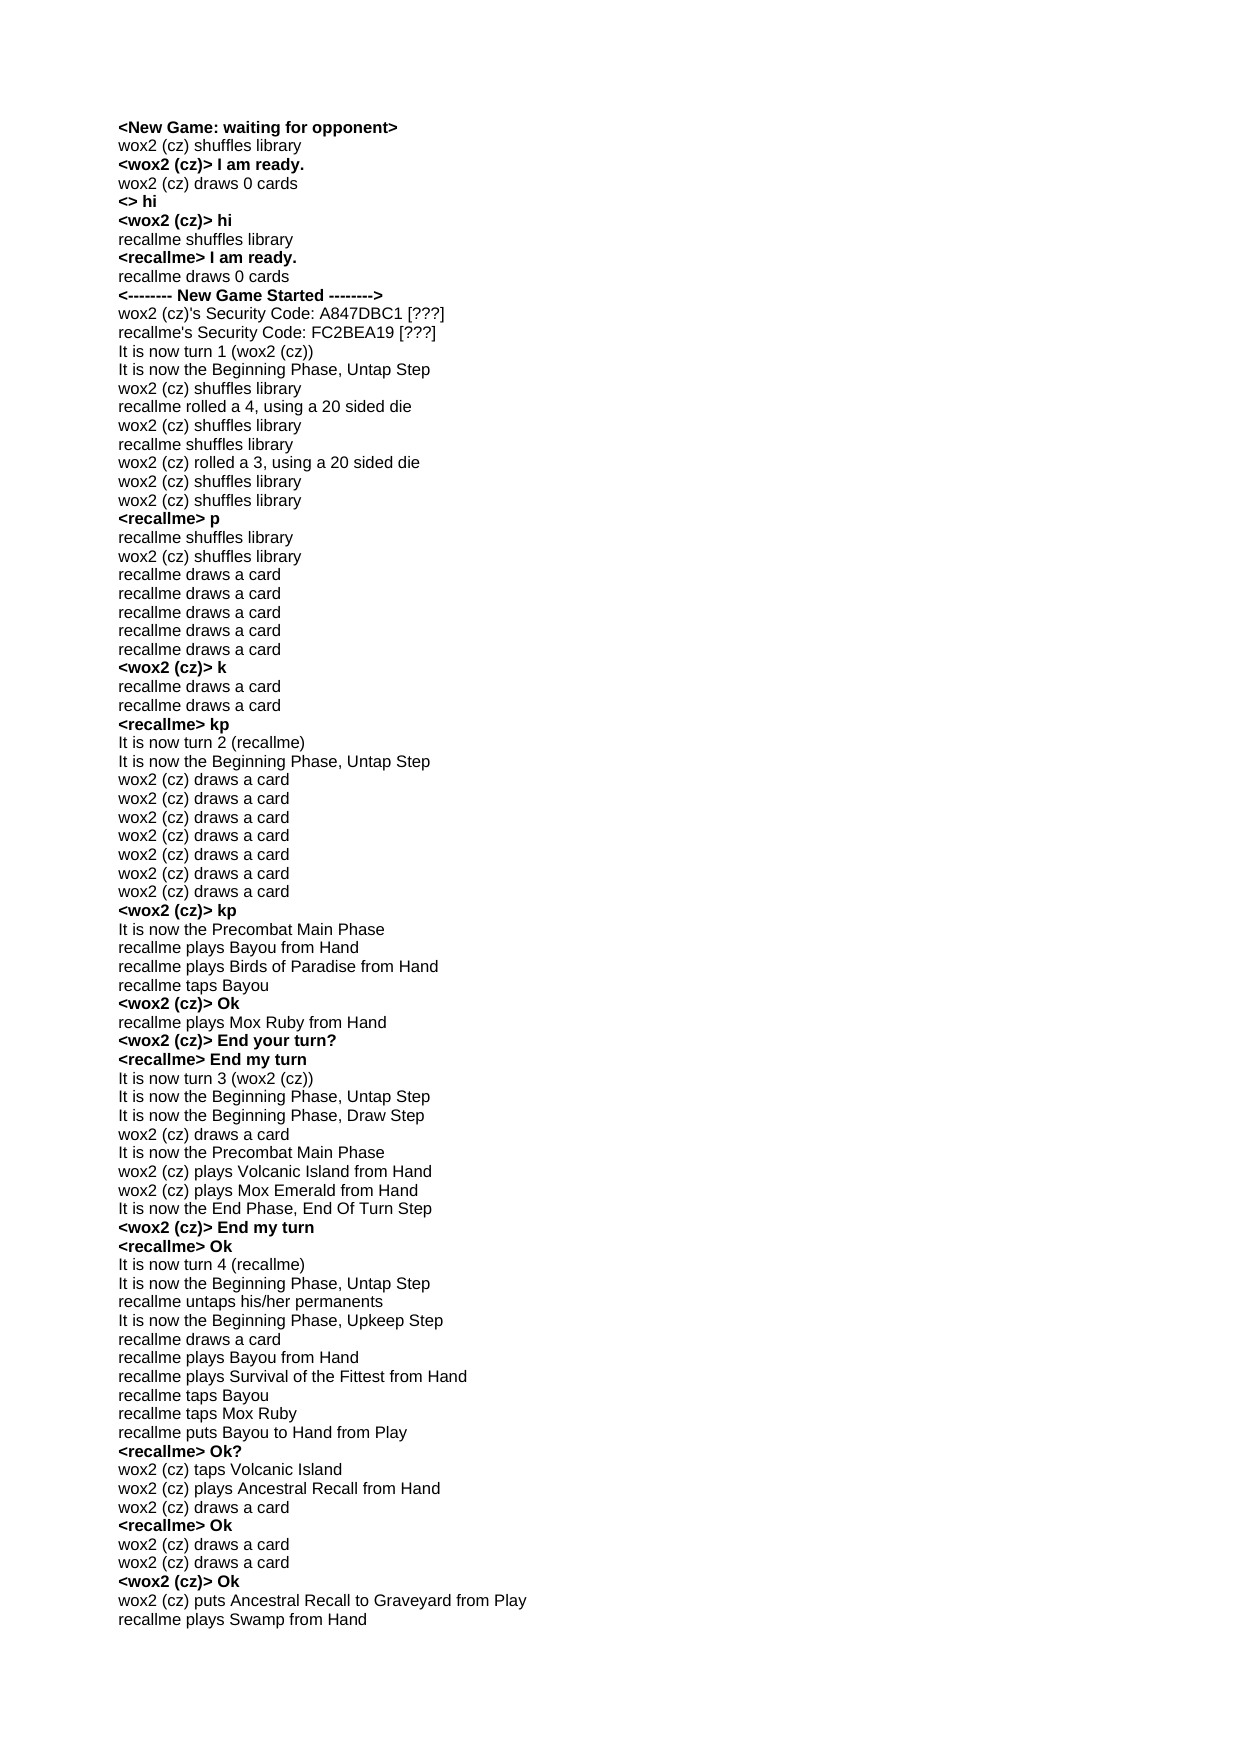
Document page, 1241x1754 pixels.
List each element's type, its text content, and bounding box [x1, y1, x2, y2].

text recallme draws a card [118, 1330, 1122, 1349]
text recallme plays Survival of the Fittest from Hand [118, 1367, 1122, 1386]
text <recallme> End my turn [118, 1050, 1122, 1069]
text recallme shuffles library [118, 528, 1122, 547]
text wox2 (cz) draws a card [118, 1125, 1122, 1144]
text wox2 (cz) shuffles library [118, 137, 1122, 155]
text wox2 (cz) draws a card [118, 883, 1122, 901]
text wox2 (cz) plays Ancestral Recall from Hand [118, 1479, 1122, 1498]
text wox2 (cz) puts Ancestral Recall to Graveyard from Play [118, 1591, 1122, 1610]
text <recallme> Ok [118, 1517, 1122, 1535]
text <wox2 (cz)> Ok [118, 994, 1122, 1013]
text wox2 (cz) draws 0 cards [118, 174, 1122, 193]
text <wox2 (cz)> End my turn [118, 1218, 1122, 1237]
text <wox2 (cz)> hi [118, 211, 1122, 230]
text recallme draws a card [118, 677, 1122, 696]
text wox2 (cz) draws a card [118, 771, 1122, 789]
text wox2 (cz) draws a card [118, 827, 1122, 845]
text wox2 (cz) draws a card [118, 808, 1122, 827]
text It is now the Beginning Phase, Untap Step [118, 752, 1122, 771]
text wox2 (cz) plays Volcanic Island from Hand [118, 1162, 1122, 1181]
text wox2 (cz) rolled a 3, using a 20 sided die [118, 454, 1122, 472]
text <-------- New Game Started --------> [118, 286, 1122, 304]
text It is now the Beginning Phase, Untap Step [118, 361, 1122, 379]
text It is now turn 1 (wox2 (cz)) [118, 342, 1122, 361]
text It is now turn 4 (recallme) [118, 1256, 1122, 1274]
text wox2 (cz) draws a card [118, 1554, 1122, 1572]
text <wox2 (cz)> End your turn? [118, 1032, 1122, 1050]
text <wox2 (cz)> Ok [118, 1572, 1122, 1591]
text wox2 (cz) draws a card [118, 864, 1122, 883]
text recallme taps Bayou [118, 976, 1122, 994]
text wox2 (cz) shuffles library [118, 379, 1122, 398]
text recallme draws a card [118, 584, 1122, 603]
text recallme puts Bayou to Hand from Play [118, 1423, 1122, 1442]
text recallme plays Bayou from Hand [118, 1349, 1122, 1367]
text recallme rolled a 4, using a 20 sided die [118, 398, 1122, 416]
text It is now the Precombat Main Phase [118, 1144, 1122, 1162]
text wox2 (cz) draws a card [118, 789, 1122, 808]
text <wox2 (cz)> kp [118, 901, 1122, 920]
text wox2 (cz) draws a card [118, 845, 1122, 864]
text <recallme> Ok? [118, 1442, 1122, 1461]
text wox2 (cz) plays Mox Emerald from Hand [118, 1181, 1122, 1199]
text wox2 (cz) shuffles library [118, 472, 1122, 491]
text It is now the Beginning Phase, Untap Step [118, 1274, 1122, 1293]
text It is now the Beginning Phase, Upkeep Step [118, 1311, 1122, 1330]
text <recallme> I am ready. [118, 249, 1122, 267]
text recallme plays Swamp from Hand [118, 1610, 1122, 1628]
text recallme shuffles library [118, 435, 1122, 454]
text wox2 (cz) shuffles library [118, 416, 1122, 435]
text <wox2 (cz)> I am ready. [118, 155, 1122, 174]
text <New Game: waiting for opponent> [118, 118, 1122, 137]
text wox2 (cz) taps Volcanic Island [118, 1461, 1122, 1479]
text recallme taps Bayou [118, 1386, 1122, 1405]
text recallme's Security Code: FC2BEA19 [???] [118, 323, 1122, 342]
text recallme draws a card [118, 566, 1122, 584]
text <> hi [118, 193, 1122, 211]
text <recallme> p [118, 510, 1122, 528]
text recallme untaps his/her permanents [118, 1293, 1122, 1311]
text wox2 (cz) draws a card [118, 1535, 1122, 1554]
text recallme draws a card [118, 640, 1122, 659]
text recallme draws a card [118, 696, 1122, 715]
text It is now the Precombat Main Phase [118, 920, 1122, 938]
text It is now the Beginning Phase, Untap Step [118, 1088, 1122, 1106]
text It is now the Beginning Phase, Draw Step [118, 1106, 1122, 1125]
text recallme plays Bayou from Hand [118, 938, 1122, 957]
text wox2 (cz) shuffles library [118, 547, 1122, 566]
text recallme plays Mox Ruby from Hand [118, 1013, 1122, 1032]
text recallme plays Birds of Paradise from Hand [118, 957, 1122, 976]
text <recallme> Ok [118, 1237, 1122, 1256]
text <recallme> kp [118, 715, 1122, 733]
text recallme draws 0 cards [118, 267, 1122, 286]
text wox2 (cz)'s Security Code: A847DBC1 [???] [118, 304, 1122, 323]
text It is now turn 2 (recallme) [118, 733, 1122, 752]
text recallme taps Mox Ruby [118, 1405, 1122, 1423]
text recallme shuffles library [118, 230, 1122, 249]
text wox2 (cz) draws a card [118, 1498, 1122, 1517]
text recallme draws a card [118, 622, 1122, 640]
text It is now turn 3 (wox2 (cz)) [118, 1069, 1122, 1088]
text recallme draws a card [118, 603, 1122, 622]
text <wox2 (cz)> k [118, 659, 1122, 677]
text It is now the End Phase, End Of Turn Step [118, 1199, 1122, 1218]
text wox2 (cz) shuffles library [118, 491, 1122, 510]
